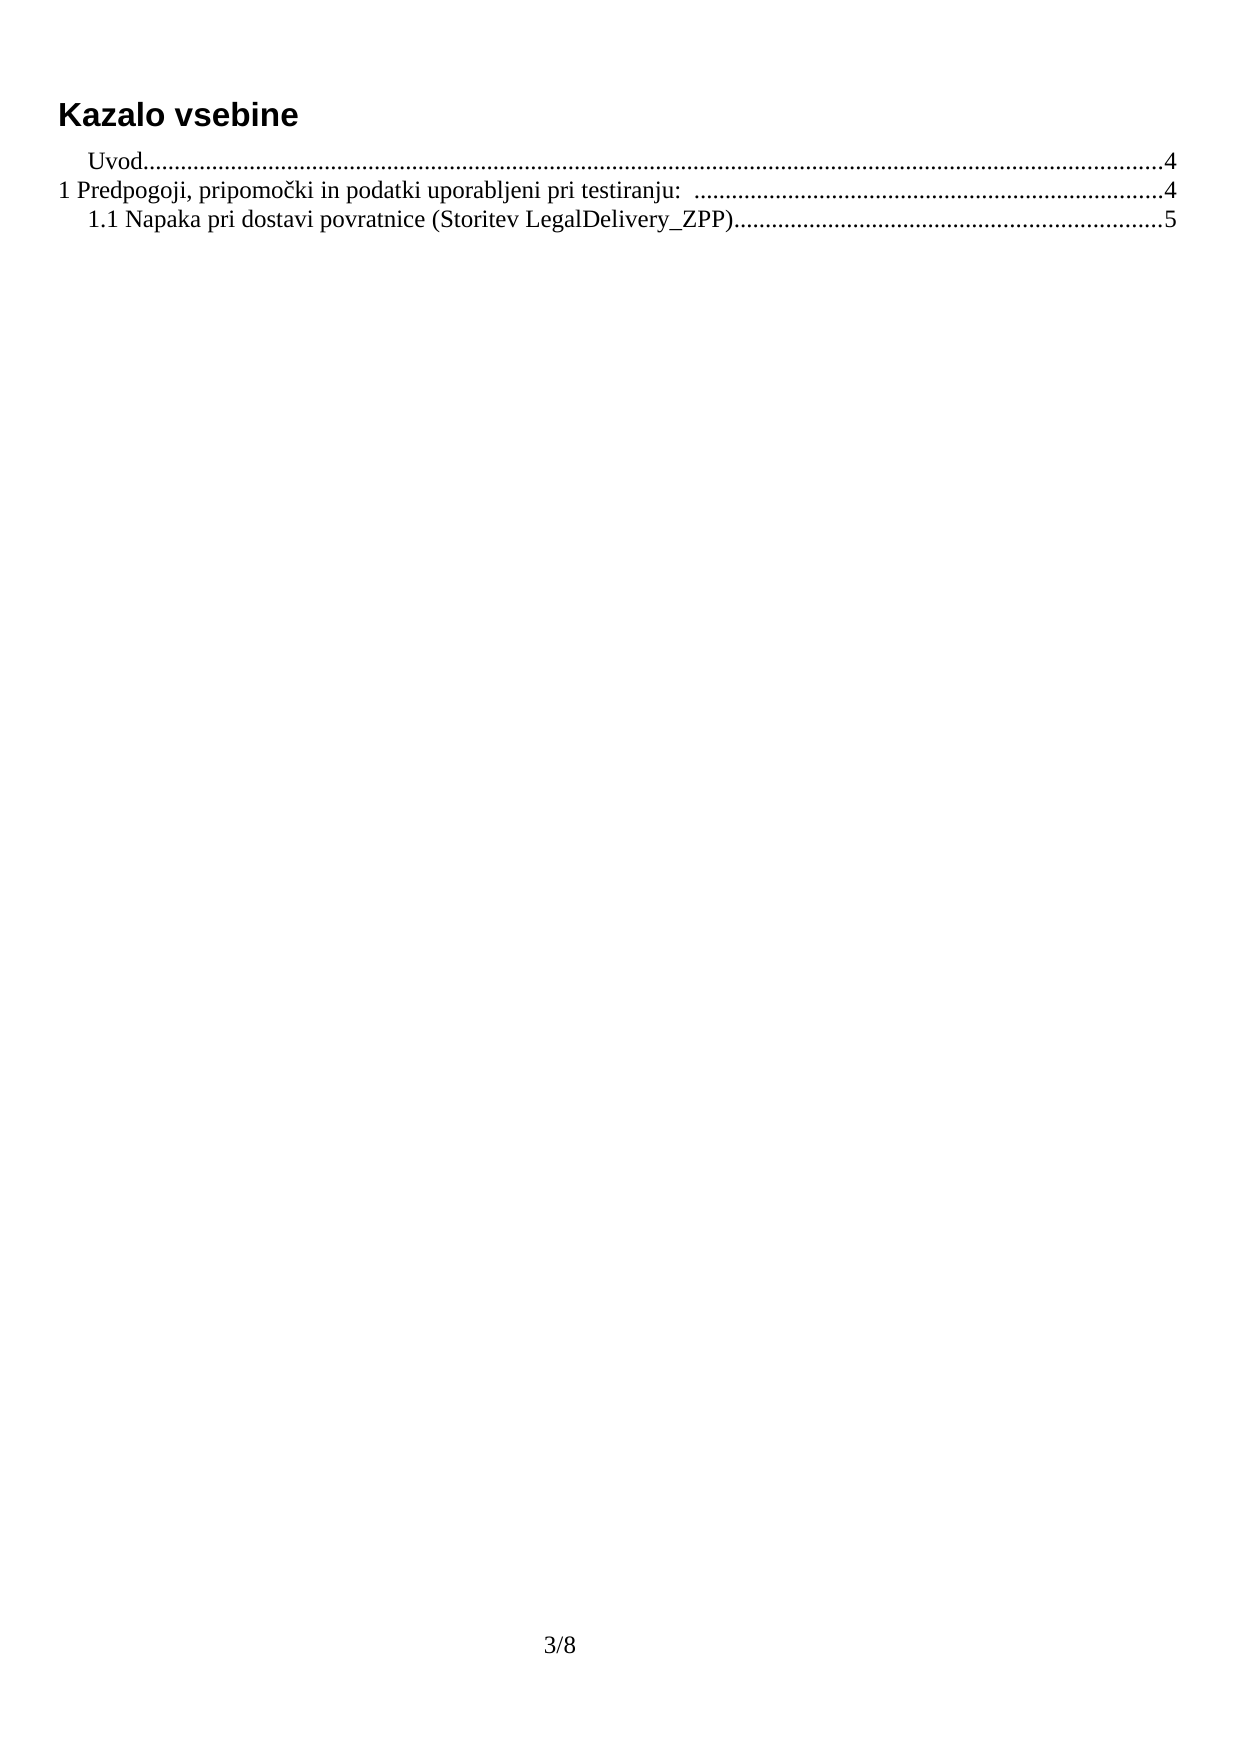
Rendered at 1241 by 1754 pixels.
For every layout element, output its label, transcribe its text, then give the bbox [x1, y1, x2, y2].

text 1.1 Napaka pri dostavi povratnice (Storitev LegalDelivery_ZPP) 5 [87, 204, 1177, 232]
text 1 Predpogoji, pripomočki in podatki uporabljeni pri testiranju: 4 [58, 175, 1177, 204]
subtitle Kazalo vsebine [58, 95, 1177, 134]
text Uvod 4 [87, 146, 1177, 175]
